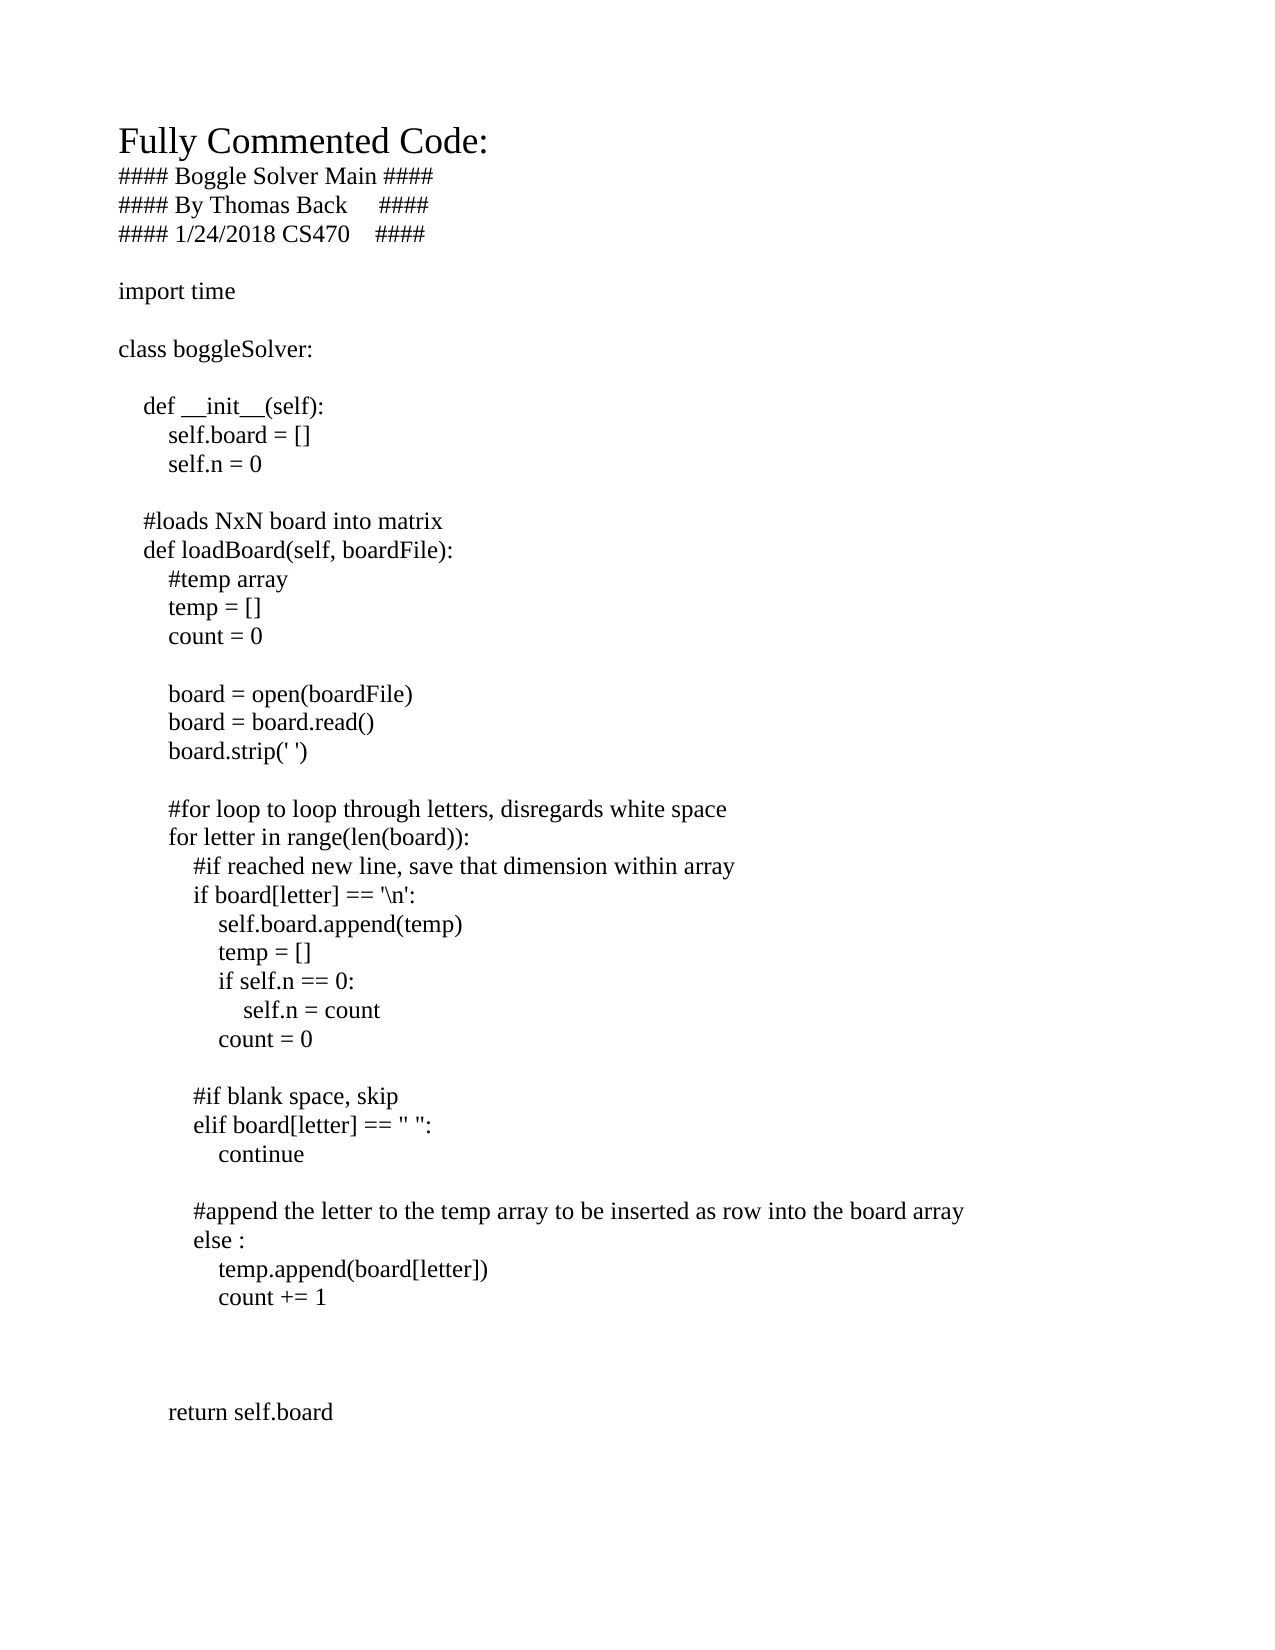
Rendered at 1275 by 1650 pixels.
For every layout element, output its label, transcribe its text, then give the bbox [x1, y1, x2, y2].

text import time [118, 276, 1157, 305]
text if board[letter] == '\n': [118, 880, 1157, 909]
text #if blank space, skip [118, 1081, 1157, 1110]
text #### 1/24/2018 CS470 #### [118, 219, 1157, 247]
text board = open(boardFile) [118, 679, 1157, 707]
text def __init__(self): [118, 391, 1157, 420]
text count = 0 [118, 621, 1157, 650]
text elif board[letter] == " ": [118, 1110, 1157, 1139]
text temp.append(board[letter]) [118, 1254, 1157, 1282]
text board.strip(' ') [118, 736, 1157, 765]
text for letter in range(len(board)): [118, 822, 1157, 851]
text if self.n == 0: [118, 966, 1157, 995]
text else : [118, 1225, 1157, 1254]
text class boggleSolver: [118, 334, 1157, 362]
text count = 0 [118, 1024, 1157, 1052]
text count += 1 [118, 1282, 1157, 1311]
text self.n = 0 [118, 449, 1157, 477]
text #### By Thomas Back #### [118, 190, 1157, 219]
text Fully Commented Code: [118, 118, 1157, 161]
text #temp array [118, 564, 1157, 592]
text #### Boggle Solver Main #### [118, 161, 1157, 190]
text temp = [] [118, 592, 1157, 621]
text #append the letter to the temp array to be inserted as row into the board array [118, 1196, 1157, 1225]
text board = board.read() [118, 707, 1157, 736]
text #for loop to loop through letters, disregards white space [118, 794, 1157, 822]
text temp = [] [118, 937, 1157, 966]
text def loadBoard(self, boardFile): [118, 535, 1157, 564]
text self.board = [] [118, 420, 1157, 449]
text #loads NxN board into matrix [118, 506, 1157, 535]
text #if reached new line, save that dimension within array [118, 851, 1157, 880]
text return self.board [118, 1397, 1157, 1426]
text self.n = count [118, 995, 1157, 1024]
text continue [118, 1139, 1157, 1167]
text self.board.append(temp) [118, 909, 1157, 937]
